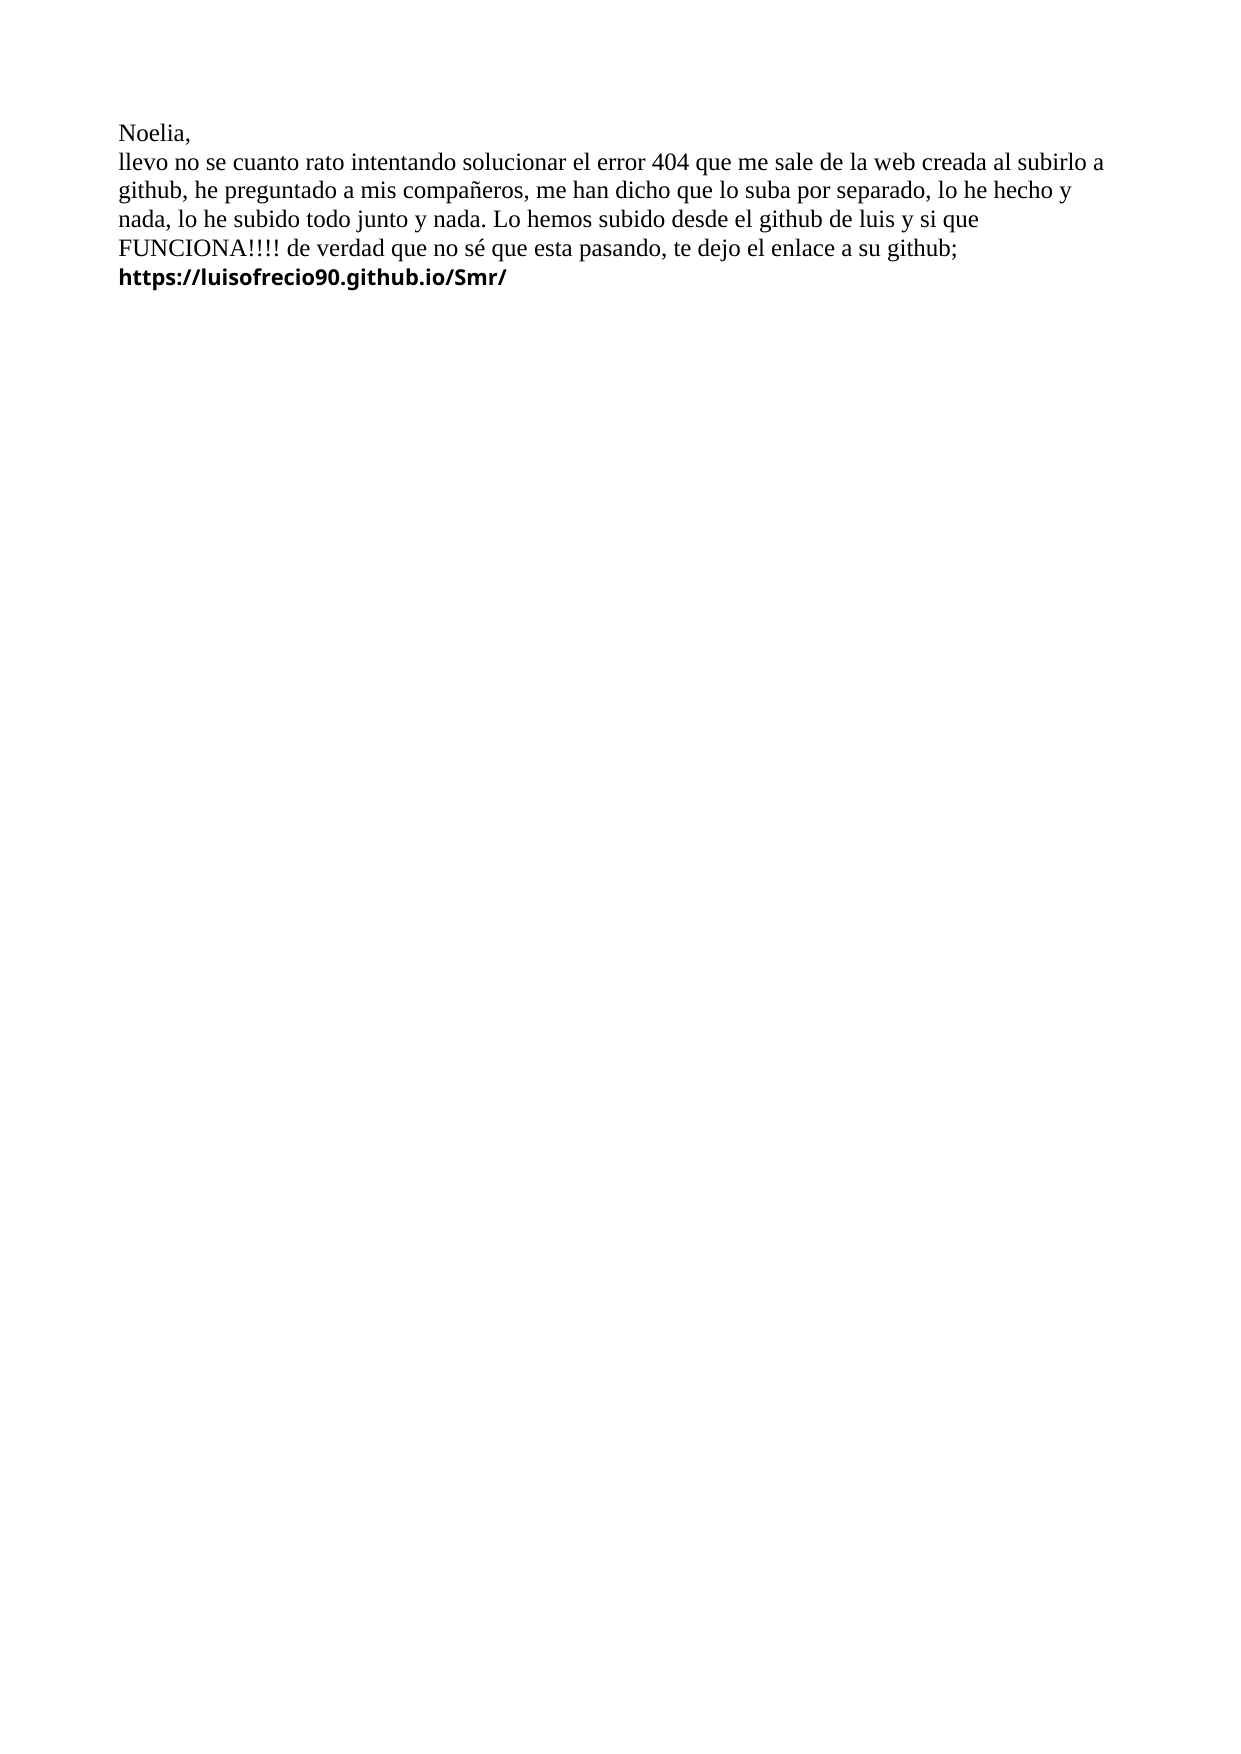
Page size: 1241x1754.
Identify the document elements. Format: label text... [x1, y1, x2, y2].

text https://luisofrecio90.github.io/Smr/ [118, 262, 1122, 292]
text Noelia, [118, 118, 1122, 147]
text llevo no se cuanto rato intentando solucionar el error 404 que me sale de la web creada al subirlo a github, he preguntado a mis compañeros, me han dicho que lo suba por separado, lo he hecho y nada, lo he subido todo junto y nada. Lo hemos subido desde el github de luis y si que FUNCIONA!!!! de verdad que no sé que esta pasando, te dejo el enlace a su github; [118, 147, 1122, 262]
